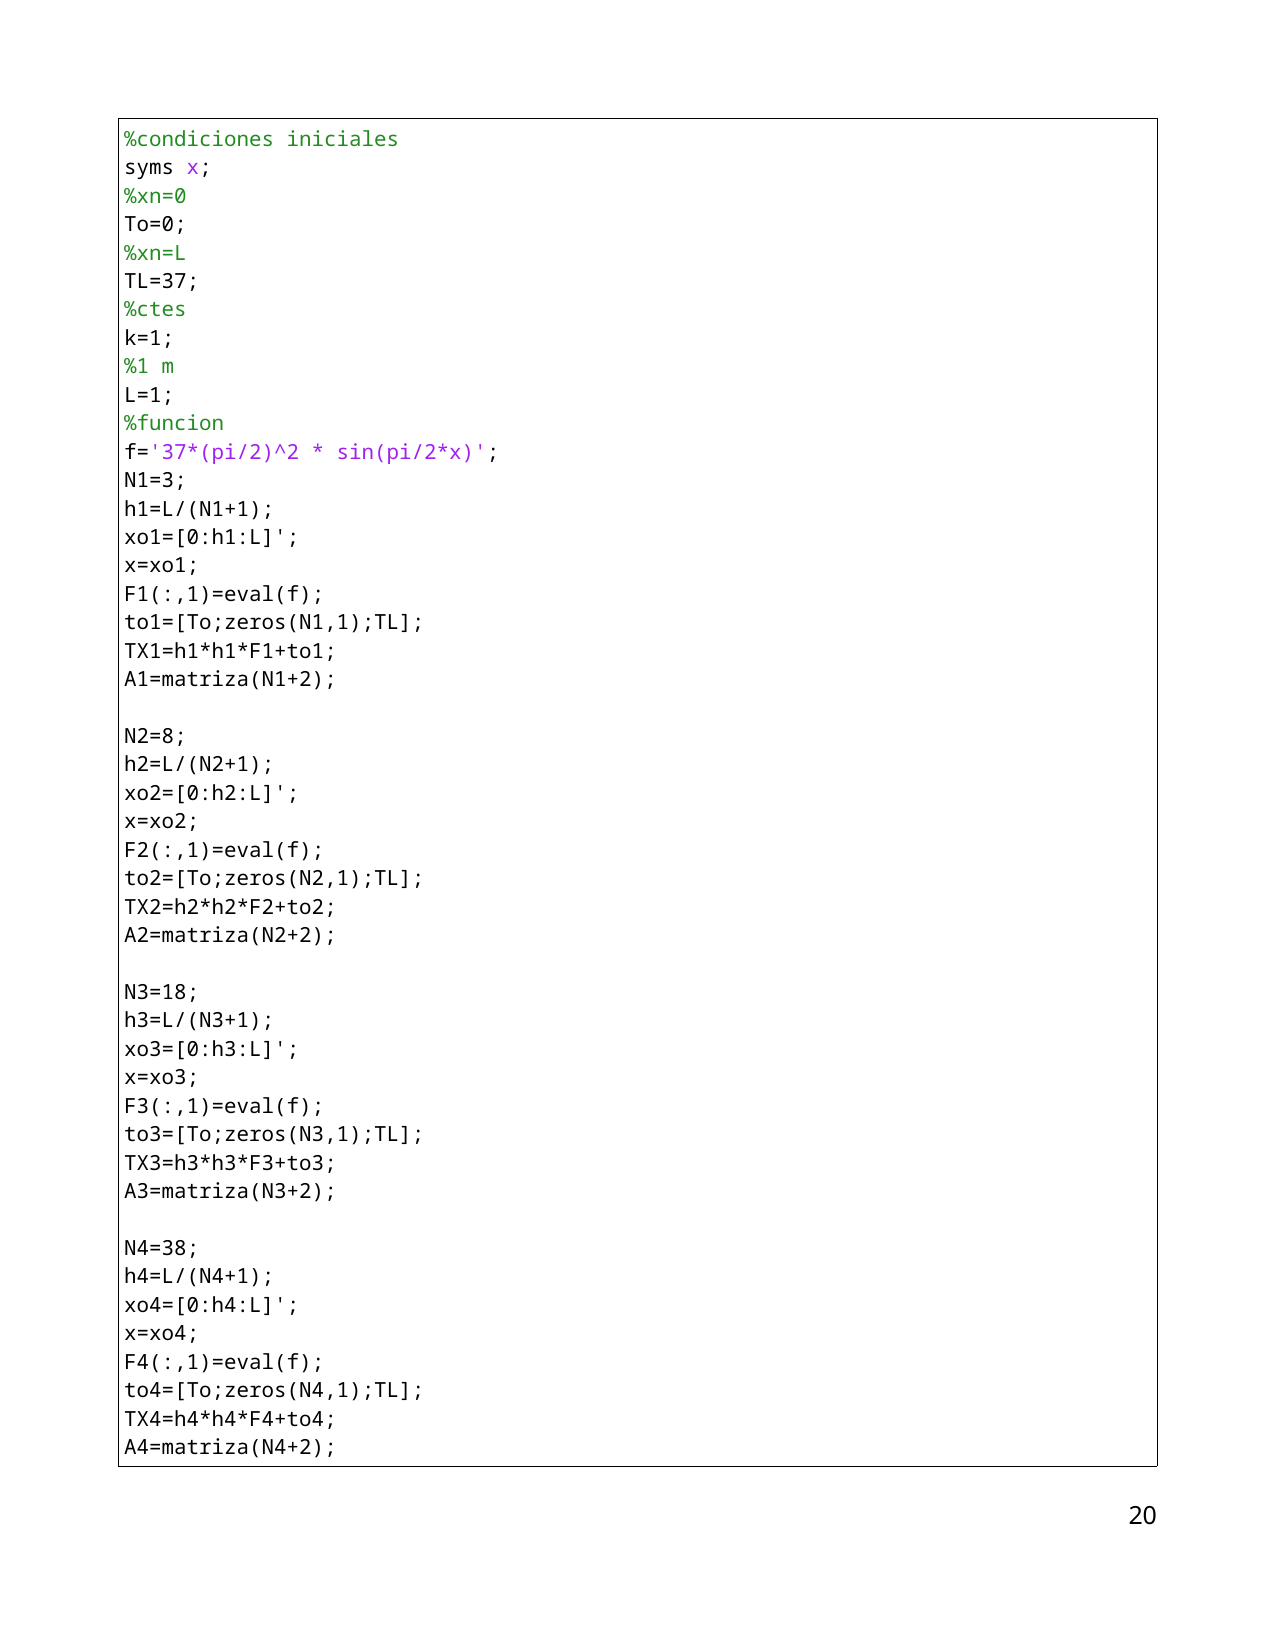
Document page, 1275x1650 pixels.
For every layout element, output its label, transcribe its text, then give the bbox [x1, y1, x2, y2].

table_header %condiciones iniciales syms x; %xn=0 To=0; %xn=L TL=37; %ctes k=1; %1 m L=1; %funcion f='37*(pi/2)^2 * sin(pi/2*x)'; N1=3; h1=L/(N1+1); xo1=[0:h1:L]'; x=xo1; F1(:,1)=eval(f); to1=[To;zeros(N1,1);TL]; TX1=h1*h1*F1+to1; A1=matriza(N1+2); N2=8; h2=L/(N2+1); xo2=[0:h2:L]'; x=xo2; F2(:,1)=eval(f); to2=[To;zeros(N2,1);TL]; TX2=h2*h2*F2+to2; A2=matriza(N2+2); N3=18; h3=L/(N3+1); xo3=[0:h3:L]'; x=xo3; F3(:,1)=eval(f); to3=[To;zeros(N3,1);TL]; TX3=h3*h3*F3+to3; A3=matriza(N3+2); N4=38; h4=L/(N4+1); xo4=[0:h4:L]'; x=xo4; F4(:,1)=eval(f); to4=[To;zeros(N4,1);TL]; TX4=h4*h4*F4+to4; A4=matriza(N4+2); [119, 119, 1157, 1466]
